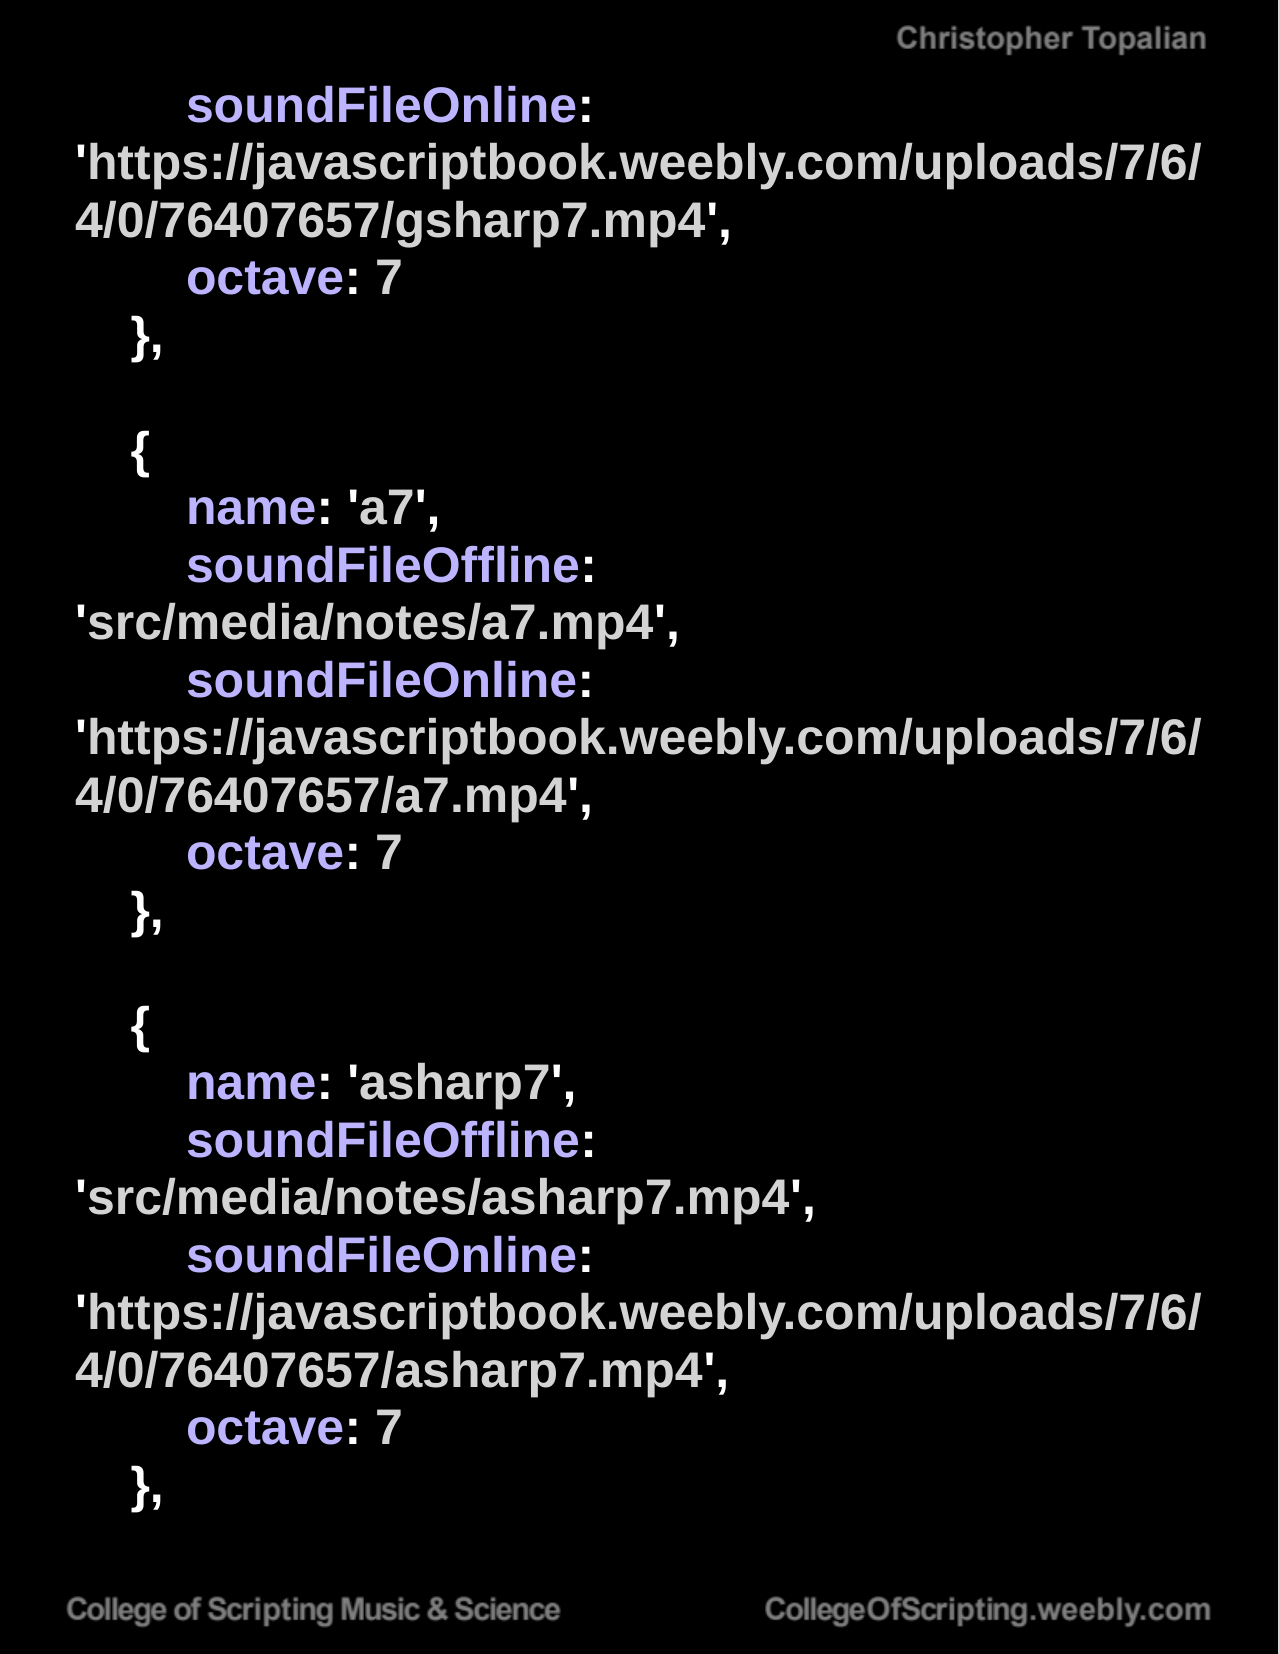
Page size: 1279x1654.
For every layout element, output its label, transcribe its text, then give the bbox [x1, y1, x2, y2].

text soundFileOnline: 'https://javascriptbook.weebly.com/uploads/7/6/4/0/76407657/a7.mp4', [75, 650, 1203, 822]
text }, [75, 880, 1203, 937]
text soundFileOnline: 'https://javascriptbook.weebly.com/uploads/7/6/4/0/76407657/gsharp7.mp4', [75, 75, 1203, 247]
text { [75, 995, 1203, 1052]
text octave: 7 [75, 247, 1203, 305]
text soundFileOffline: 'src/media/notes/a7.mp4', [75, 535, 1203, 650]
text { [75, 420, 1203, 477]
text }, [75, 305, 1203, 362]
text name: 'asharp7', [75, 1052, 1203, 1110]
text }, [75, 1455, 1203, 1512]
text octave: 7 [75, 1397, 1203, 1455]
text octave: 7 [75, 822, 1203, 880]
text soundFileOffline: 'src/media/notes/asharp7.mp4', [75, 1110, 1203, 1225]
text soundFileOnline: 'https://javascriptbook.weebly.com/uploads/7/6/4/0/76407657/asharp7.mp4', [75, 1225, 1203, 1397]
text name: 'a7', [75, 477, 1203, 535]
